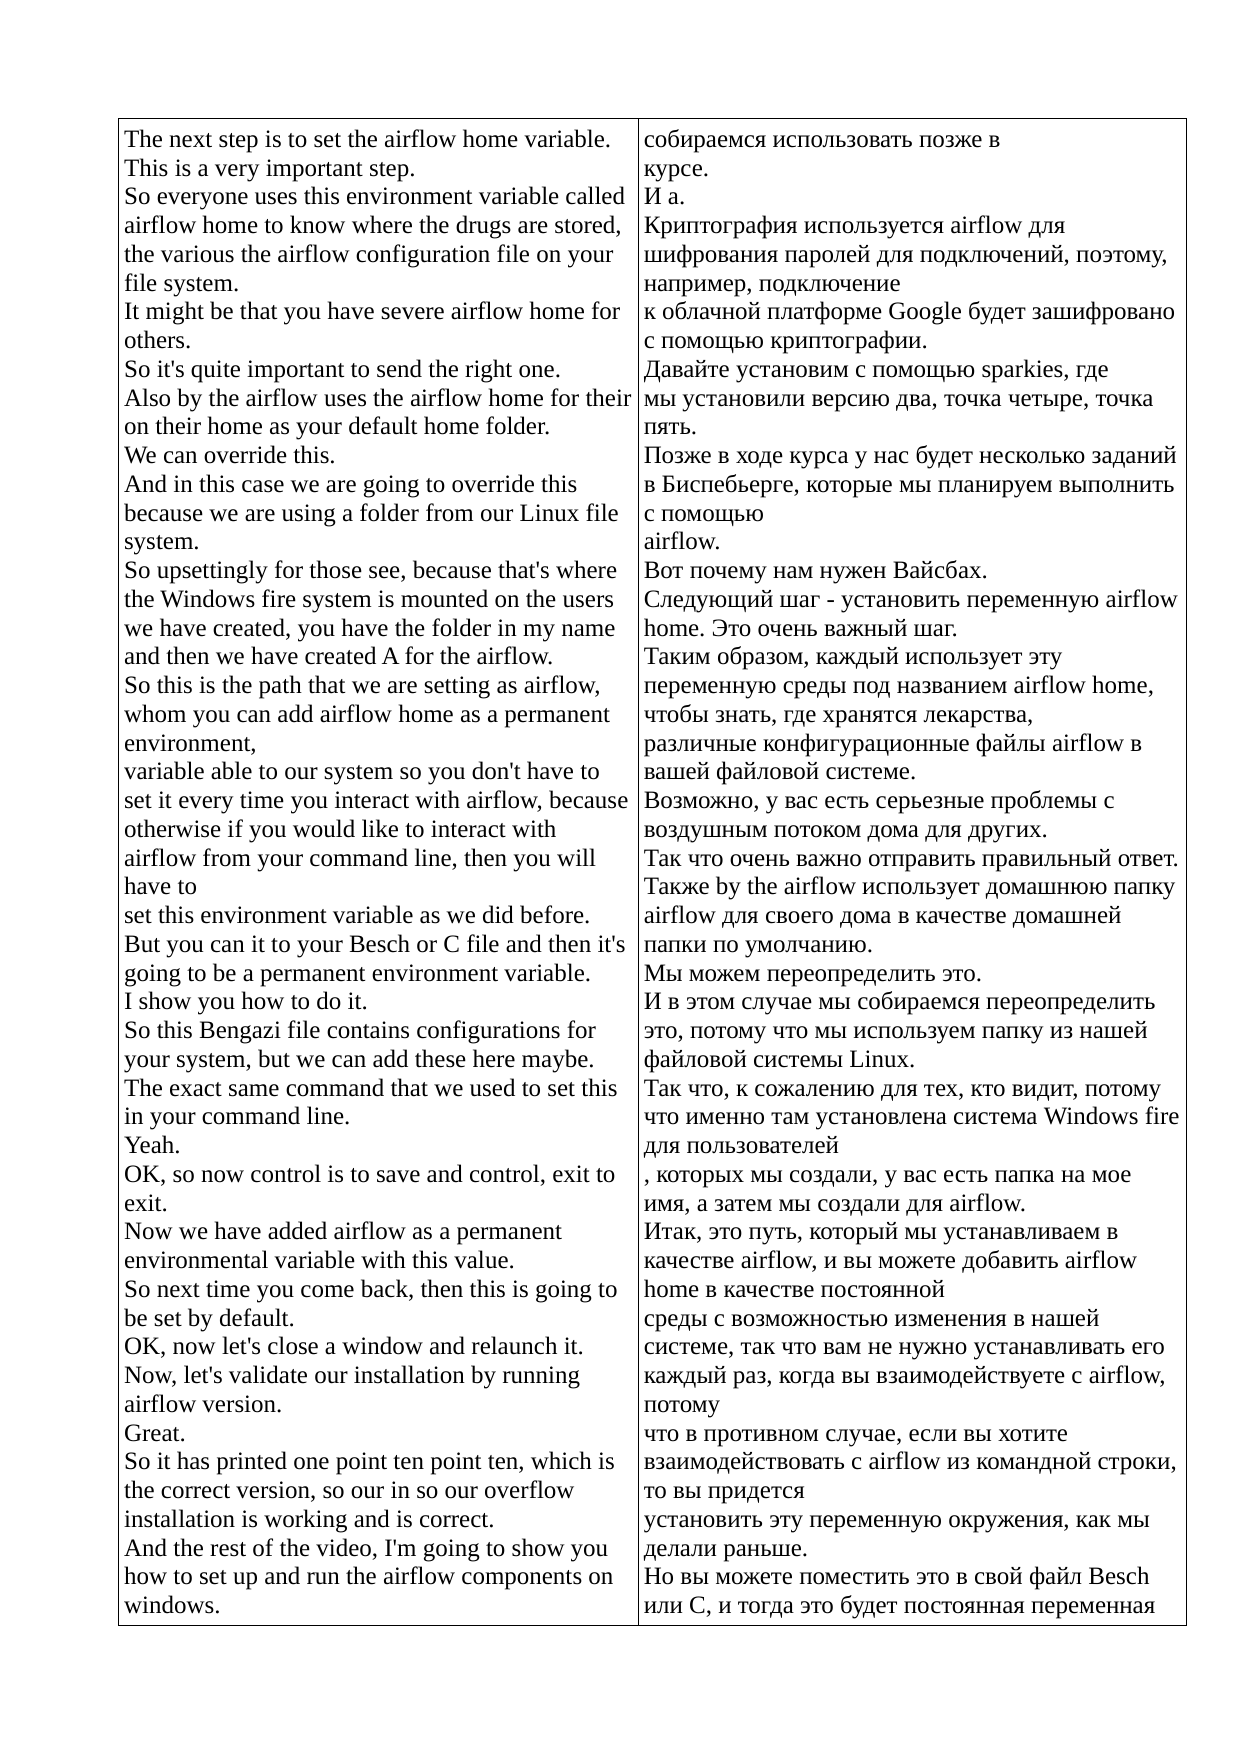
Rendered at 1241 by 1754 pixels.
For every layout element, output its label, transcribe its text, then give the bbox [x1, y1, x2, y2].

table_cell The next step is to set the airflow home variable. This is a very important step. So everyone uses this environment variable called airflow home to know where the drugs are stored, the various the airflow configuration file on your file system. It might be that you have severe airflow home for others. So it's quite important to send the right one. Also by the airflow uses the airflow home for their on their home as your default home folder. We can override this. And in this case we are going to override this because we are using a folder from our Linux file system. So upsettingly for those see, because that's where the Windows fire system is mounted on the users we have created, you have the folder in my name and then we have created A for the airflow. So this is the path that we are setting as airflow, whom you can add airflow home as a permanent environment, variable able to our system so you don't have to set it every time you interact with airflow, because otherwise if you would like to interact with airflow from your command line, then you will have to set this environment variable as we did before. But you can it to your Besch or C file and then it's going to be a permanent environment variable. I show you how to do it. So this Bengazi file contains configurations for your system, but we can add these here maybe. The exact same command that we used to set this in your command line. Yeah. OK, so now control is to save and control, exit to exit. Now we have added airflow as a permanent environmental variable with this value. So next time you come back, then this is going to be set by default. OK, now let's close a window and relaunch it. Now, let's validate our installation by running airflow version. Great. So it has printed one point ten point ten, which is the correct version, so our in so our overflow installation is working and is correct. And the rest of the video, I'm going to show you how to set up and run the airflow components on windows. [119, 119, 638, 1625]
table_cell собираемся использовать позже в курсе. И а. Криптография используется airflow для шифрования паролей для подключений, поэтому, например, подключение к облачной платформе Google будет зашифровано с помощью криптографии. Давайте установим с помощью sparkies, где мы установили версию два, точка четыре, точка пять. Позже в ходе курса у нас будет несколько заданий в Биспебьерге, которые мы планируем выполнить с помощью airflow. Вот почему нам нужен Вайсбах. Следующий шаг - установить переменную airflow home. Это очень важный шаг. Таким образом, каждый использует эту переменную среды под названием airflow home, чтобы знать, где хранятся лекарства, различные конфигурационные файлы airflow в вашей файловой системе. Возможно, у вас есть серьезные проблемы с воздушным потоком дома для других. Так что очень важно отправить правильный ответ. Также by the airflow использует домашнюю папку airflow для своего дома в качестве домашней папки по умолчанию. Мы можем переопределить это. И в этом случае мы собираемся переопределить это, потому что мы используем папку из нашей файловой системы Linux. Так что, к сожалению для тех, кто видит, потому что именно там установлена система Windows fire для пользователей , которых мы создали, у вас есть папка на мое имя, а затем мы создали для airflow. Итак, это путь, который мы устанавливаем в качестве airflow, и вы можете добавить airflow home в качестве постоянной среды с возможностью изменения в нашей системе, так что вам не нужно устанавливать его каждый раз, когда вы взаимодействуете с airflow, потому что в противном случае, если вы хотите взаимодействовать с airflow из командной строки, то вы придется установить эту переменную окружения, как мы делали раньше. Но вы можете поместить это в свой файл Besch или C, и тогда это будет постоянная переменная [639, 119, 1186, 1625]
